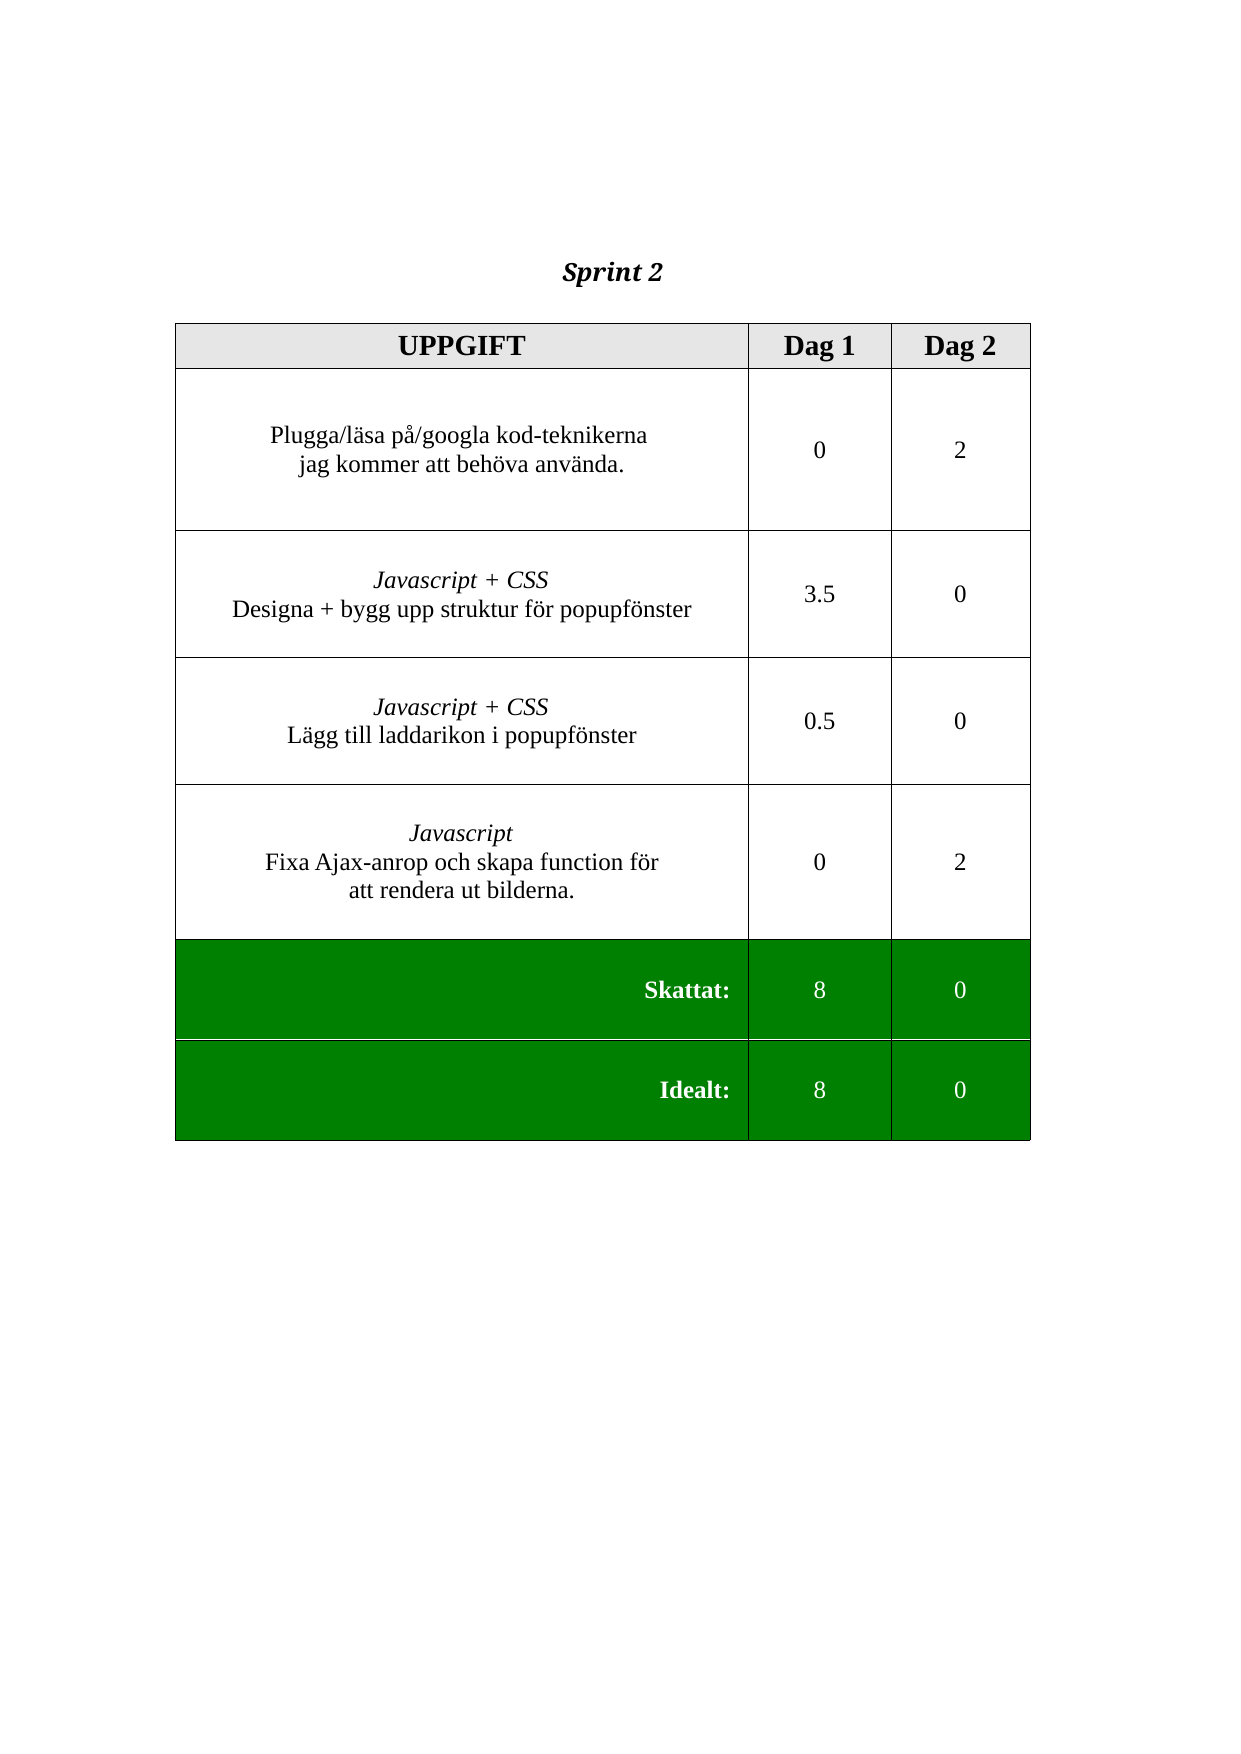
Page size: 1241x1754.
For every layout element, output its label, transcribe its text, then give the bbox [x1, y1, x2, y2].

table_cell 0 [749, 785, 891, 939]
text Sprint 2 [118, 254, 1122, 288]
table_cell Plugga/läsa på/googla kod-teknikerna jag kommer att behöva använda. [176, 369, 748, 530]
table_cell 2 [892, 369, 1030, 530]
table_cell 0 [892, 940, 1030, 1039]
table_header Dag 1 [749, 324, 891, 368]
table_cell 8 [749, 1041, 891, 1140]
table_cell 0 [892, 531, 1030, 657]
table_cell 3,5 [749, 531, 891, 657]
table_header UPPGIFT [176, 324, 748, 368]
table_cell 8 [749, 940, 891, 1039]
table_cell 0 [749, 369, 891, 530]
table_cell 0,5 [749, 658, 891, 783]
table_cell 0 [892, 658, 1030, 783]
table_cell 0 [892, 1041, 1030, 1140]
table_cell Skattat: [176, 940, 748, 1039]
table_cell Javascript + CSS Lägg till laddarikon i popupfönster [176, 658, 748, 783]
table_cell Javascript Fixa Ajax-anrop och skapa function för att rendera ut bilderna. [176, 785, 748, 939]
table_cell 2 [892, 785, 1030, 939]
table_cell Javascript + CSS Designa + bygg upp struktur för popupfönster [176, 531, 748, 657]
table_cell Idealt: [176, 1041, 748, 1140]
table_header Dag 2 [892, 324, 1030, 368]
